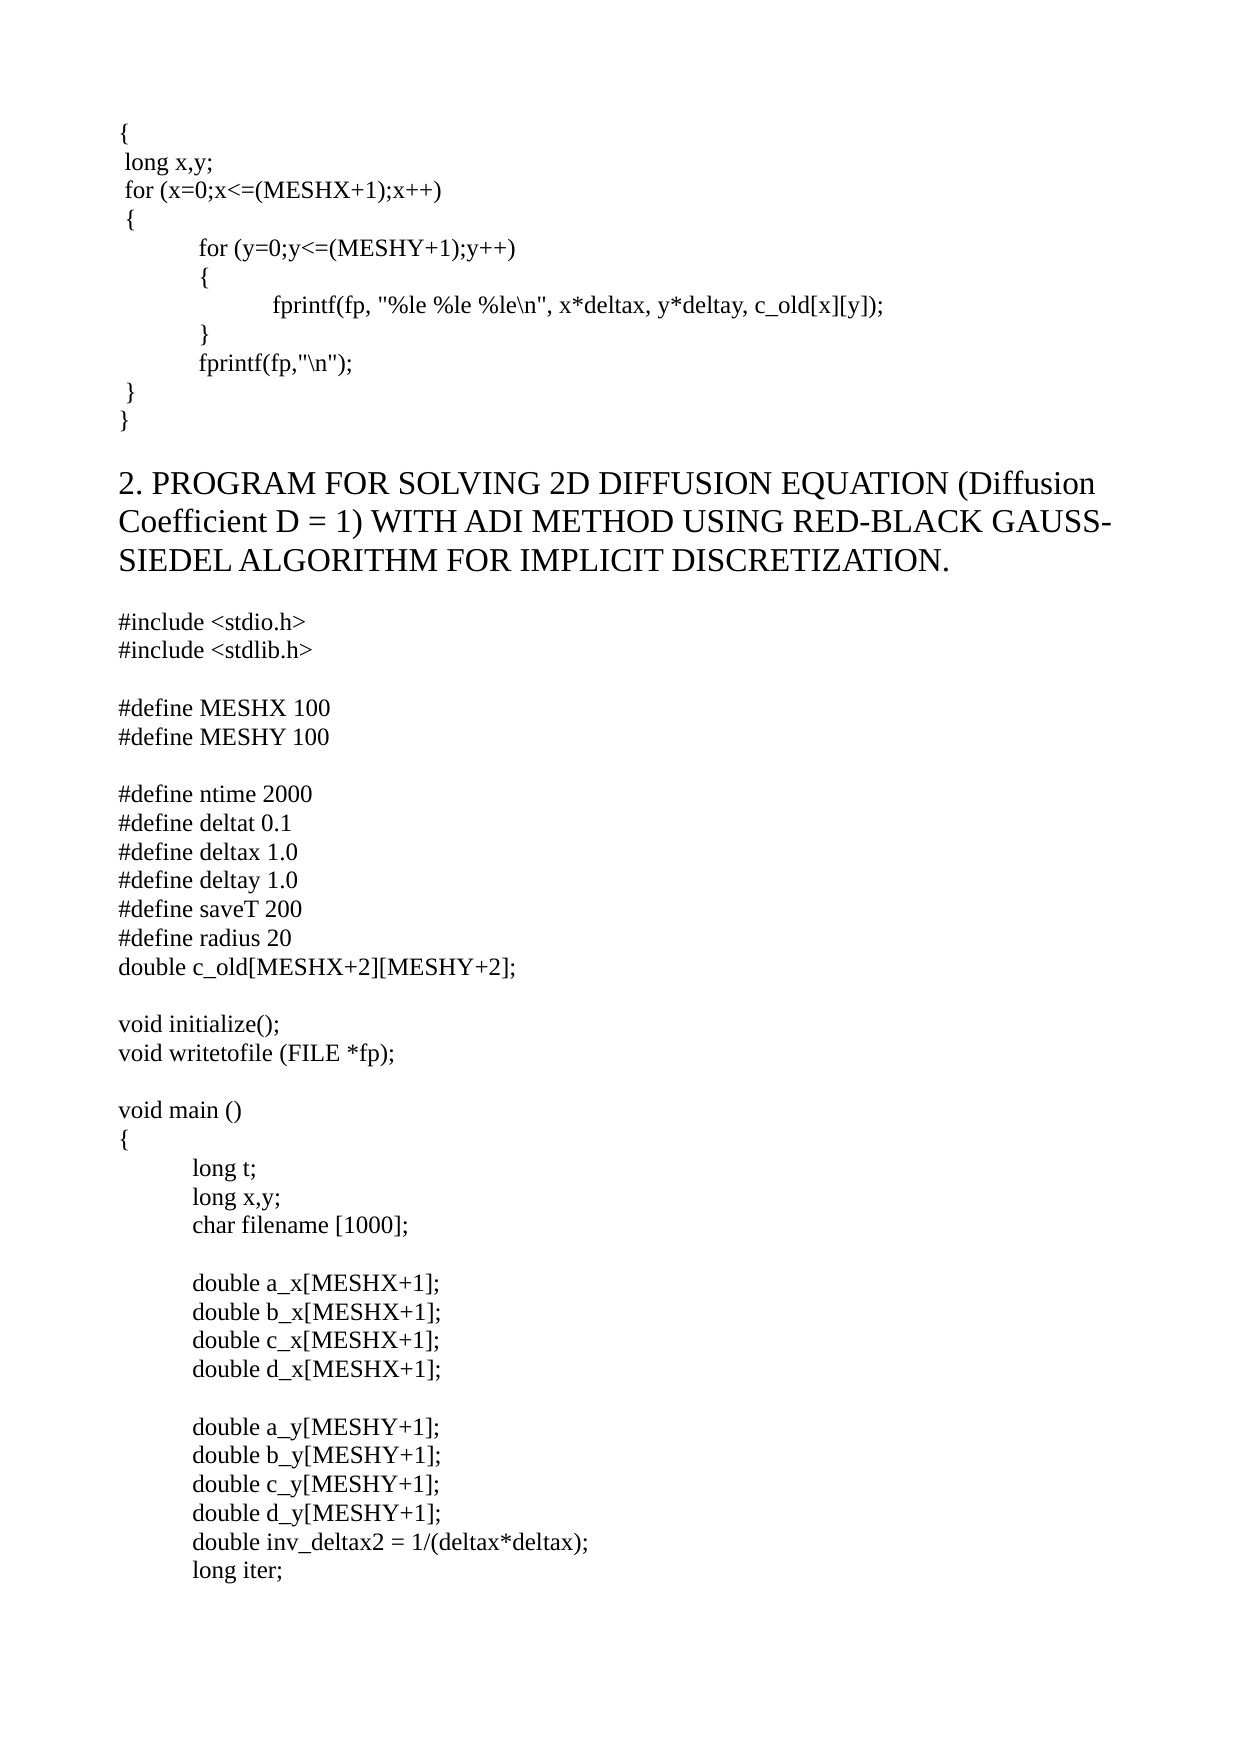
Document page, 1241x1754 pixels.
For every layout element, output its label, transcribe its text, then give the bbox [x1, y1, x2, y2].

text fprintf(fp, "%le %le %le\n", x*deltax, y*deltay, c_old[x][y]); [118, 291, 1122, 319]
text { [118, 1124, 1122, 1153]
text #define MESHX 100 [118, 693, 1122, 722]
text long t; [118, 1153, 1122, 1182]
text double b_y[MESHY+1]; [118, 1441, 1122, 1469]
text #define deltax 1.0 [118, 837, 1122, 866]
text double c_old[MESHX+2][MESHY+2]; [118, 952, 1122, 981]
text double a_x[MESHX+1]; [118, 1268, 1122, 1297]
text } [118, 406, 1122, 434]
text double c_y[MESHY+1]; [118, 1469, 1122, 1498]
text #define deltat 0.1 [118, 808, 1122, 837]
text { [118, 204, 1122, 233]
text for (y=0;y<=(MESHY+1);y++) [118, 233, 1122, 262]
text 2. PROGRAM FOR SOLVING 2D DIFFUSION EQUATION (Diffusion Coefficient D = 1) WITH ADI METHOD USING RED-BLACK GAUSS-SIEDEL ALGORITHM FOR IMPLICIT DISCRETIZATION. [118, 463, 1122, 578]
text #define saveT 200 [118, 894, 1122, 923]
text for (x=0;x<=(MESHX+1);x++) [118, 176, 1122, 204]
text double c_x[MESHX+1]; [118, 1326, 1122, 1354]
text } [118, 377, 1122, 406]
text #include <stdio.h> [118, 607, 1122, 636]
text #define MESHY 100 [118, 722, 1122, 751]
text #define ntime 2000 [118, 779, 1122, 808]
text double d_x[MESHX+1]; [118, 1354, 1122, 1383]
text char filename [1000]; [118, 1211, 1122, 1239]
text long x,y; [118, 1182, 1122, 1211]
text long x,y; [118, 147, 1122, 176]
text #include <stdlib.h> [118, 636, 1122, 664]
text long iter; [118, 1556, 1122, 1584]
text double b_x[MESHX+1]; [118, 1297, 1122, 1326]
text fprintf(fp,"\n"); [118, 348, 1122, 377]
text double inv_deltax2 = 1/(deltax*deltax); [118, 1527, 1122, 1556]
text } [118, 319, 1122, 348]
text double a_y[MESHY+1]; [118, 1412, 1122, 1441]
text #define deltay 1.0 [118, 866, 1122, 894]
text void main () [118, 1096, 1122, 1124]
text double d_y[MESHY+1]; [118, 1498, 1122, 1527]
text void initialize(); [118, 1009, 1122, 1038]
text #define radius 20 [118, 923, 1122, 952]
text void writetofile (FILE *fp); [118, 1038, 1122, 1067]
text { [118, 262, 1122, 291]
text { [118, 118, 1122, 147]
